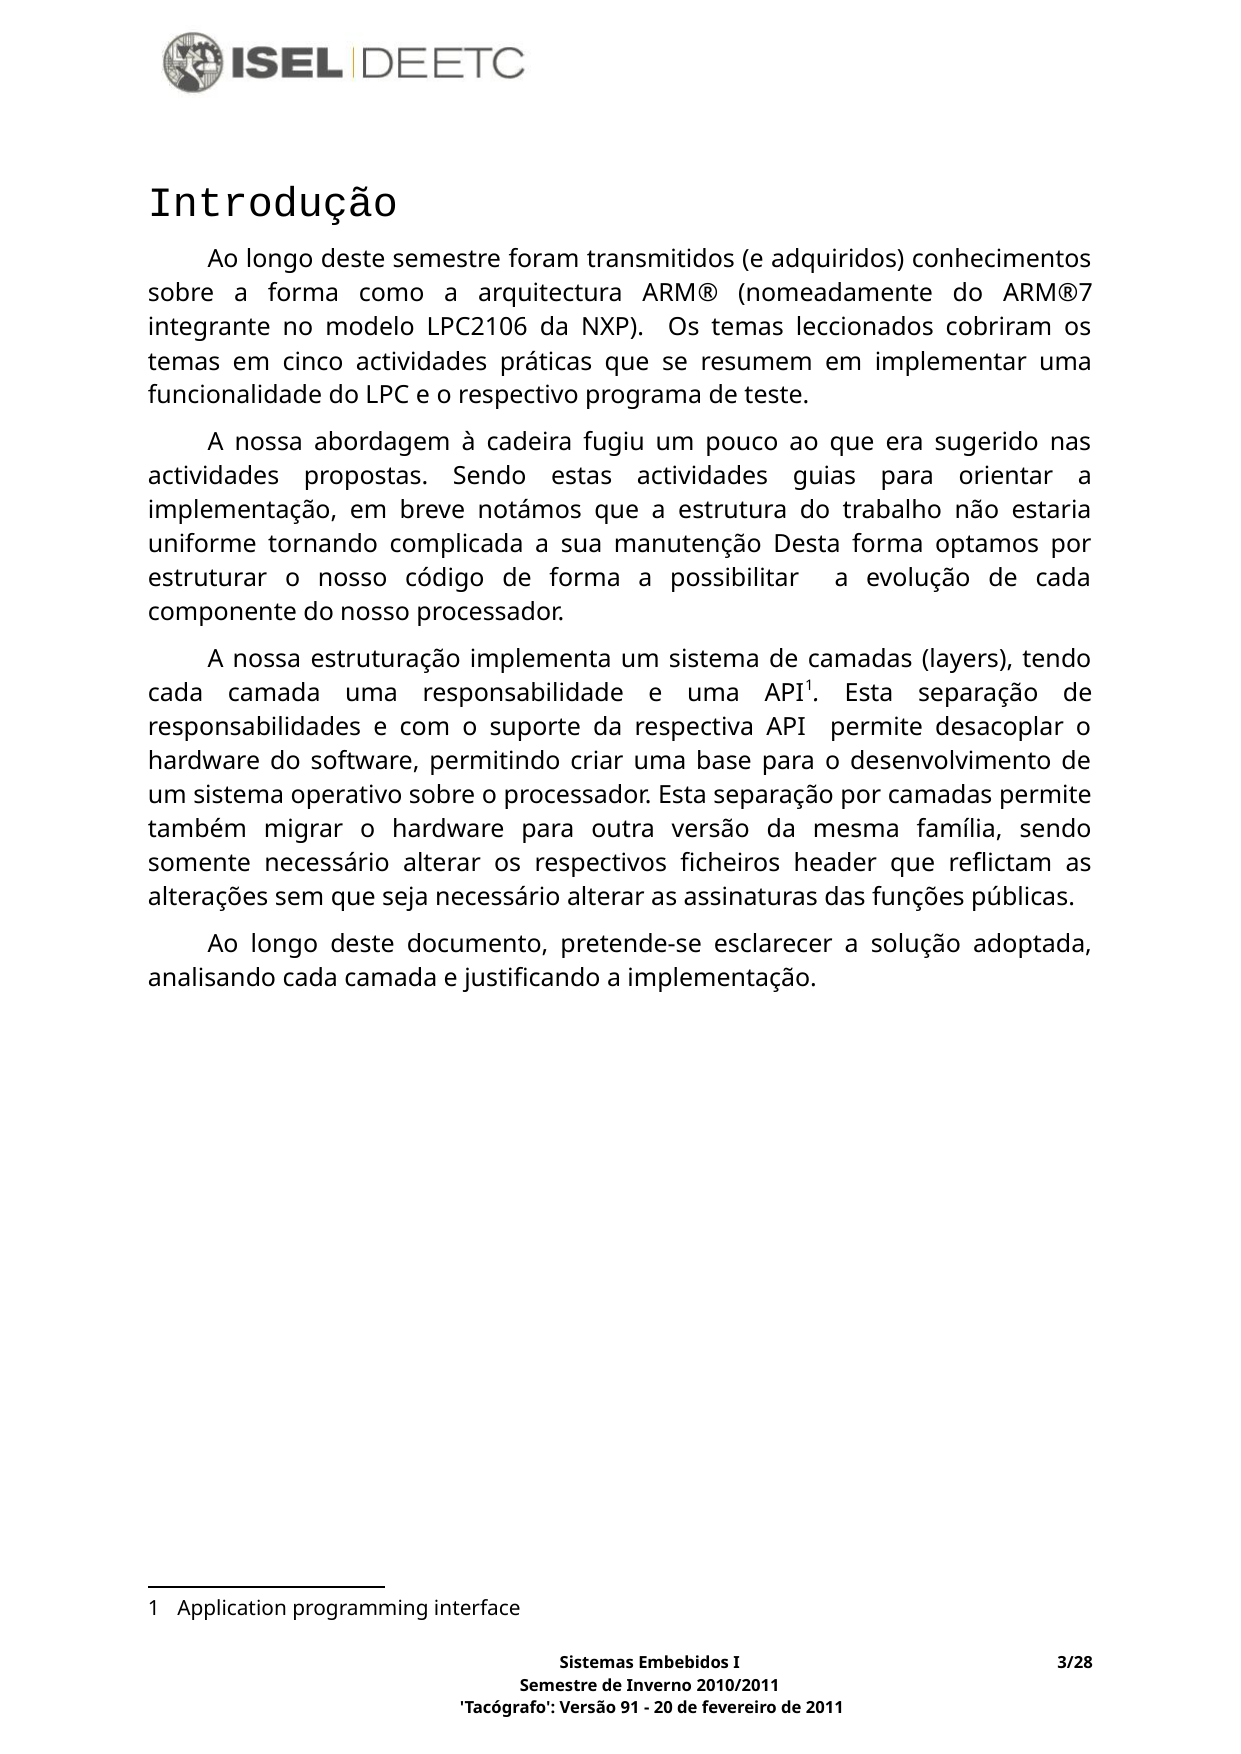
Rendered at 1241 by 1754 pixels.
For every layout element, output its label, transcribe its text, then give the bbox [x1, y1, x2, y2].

text A nossa estruturação implementa um sistema de camadas (layers), tendo cada camada uma responsabilidade e uma API. Esta separação de responsabilidades e com o suporte da respectiva API permite desacoplar o hardware do software, permitindo criar uma base para o desenvolvimento de um sistema operativo sobre o processador. Esta separação por camadas permite também migrar o hardware para outra versão da mesma família, sendo somente necessário alterar os respectivos ficheiros header que reflictam as alterações sem que seja necessário alterar as assinaturas das funções públicas. [148, 641, 1093, 913]
text Application programming interface [148, 1593, 1093, 1621]
subtitle Introdução [148, 181, 1093, 228]
picture [153, 17, 555, 118]
text Ao longo deste documento, pretende-se esclarecer a solução adoptada, analisando cada camada e justificando a implementação. [148, 926, 1093, 994]
text A nossa abordagem à cadeira fugiu um pouco ao que era sugerido nas actividades propostas. Sendo estas actividades guias para orientar a implementação, em breve notámos que a estrutura do trabalho não estaria uniforme tornando complicada a sua manutenção Desta forma optamos por estruturar o nosso código de forma a possibilitar a evolução de cada componente do nosso processador. [148, 424, 1093, 628]
text Ao longo deste semestre foram transmitidos (e adquiridos) conhecimentos sobre a forma como a arquitectura ARM® (nomeadamente do ARM®7 integrante no modelo LPC2106 da NXP). Os temas leccionados cobriram os temas em cinco actividades práticas que se resumem em implementar uma funcionalidade do LPC e o respectivo programa de teste. [148, 241, 1093, 411]
